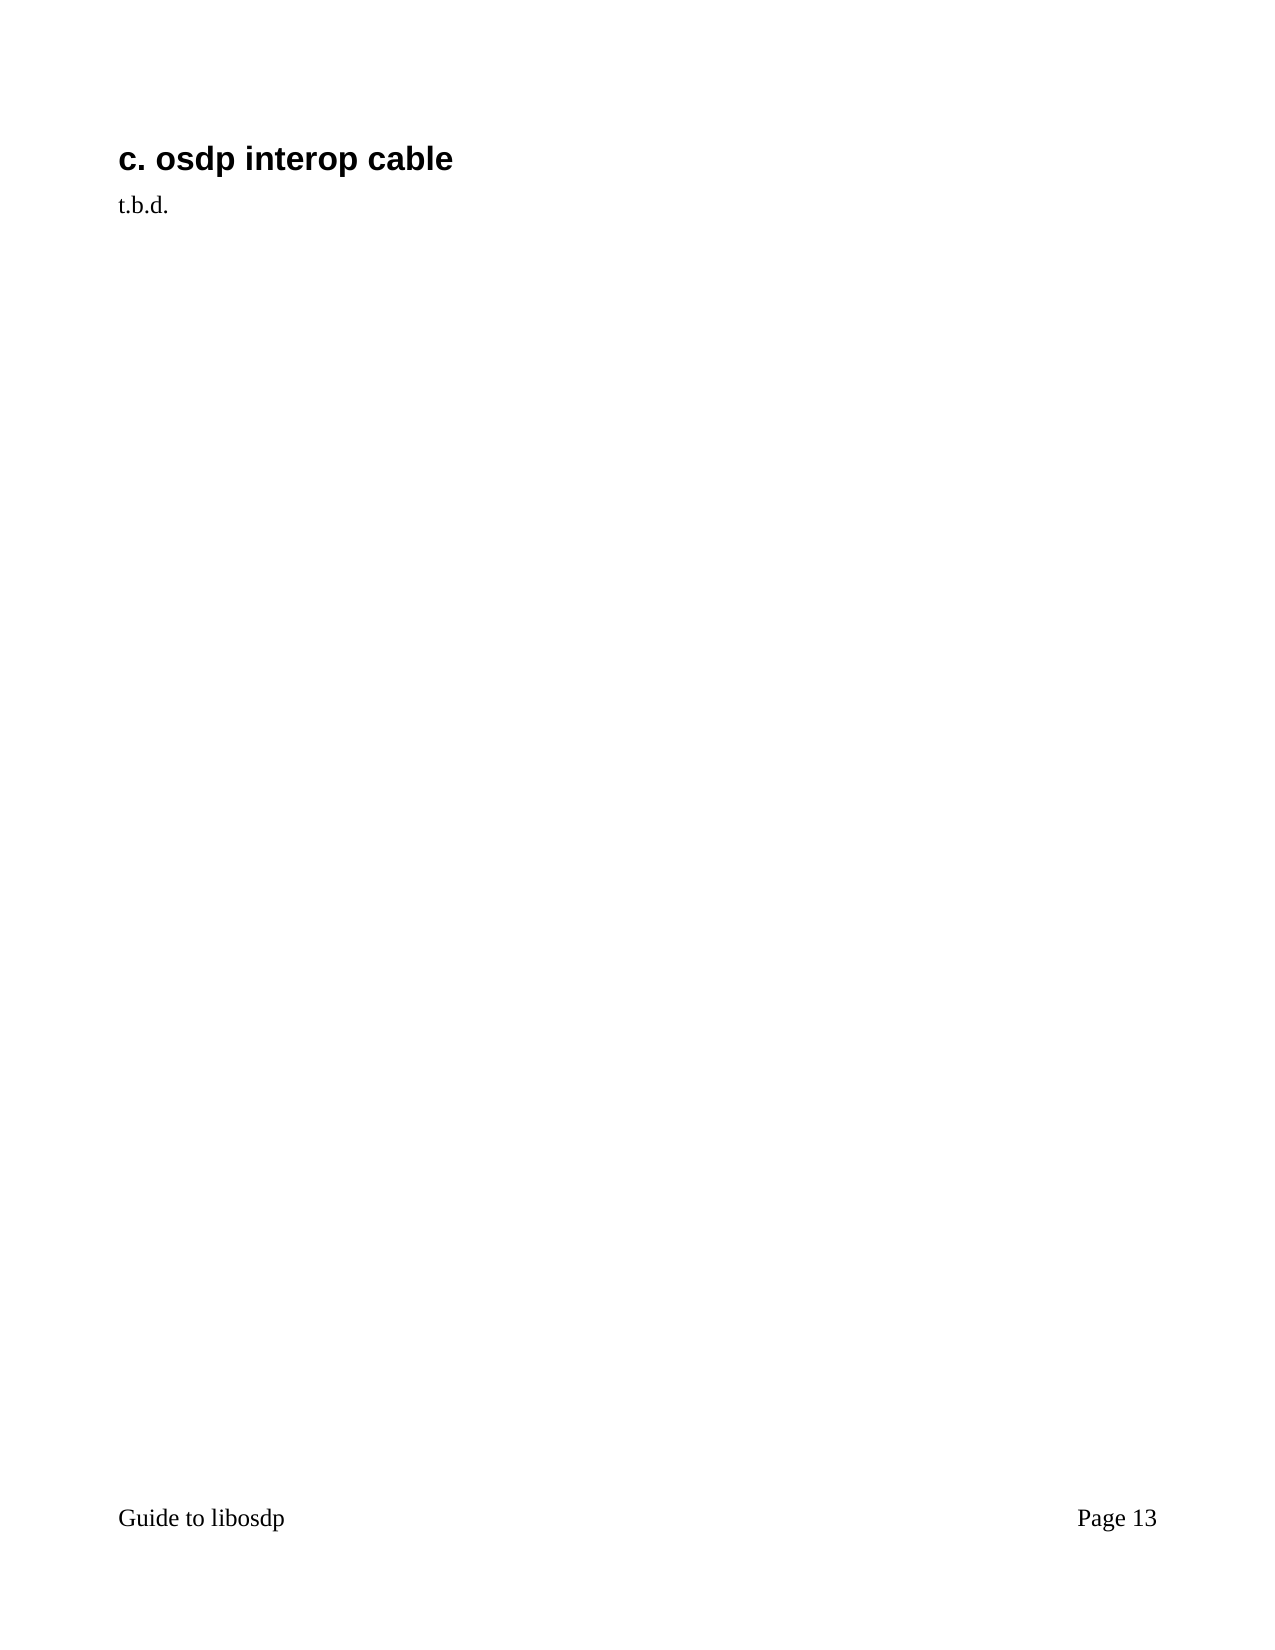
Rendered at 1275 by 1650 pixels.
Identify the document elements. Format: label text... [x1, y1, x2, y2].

subtitle c. osdp interop cable [118, 139, 1157, 178]
text t.b.d. [118, 190, 1157, 219]
